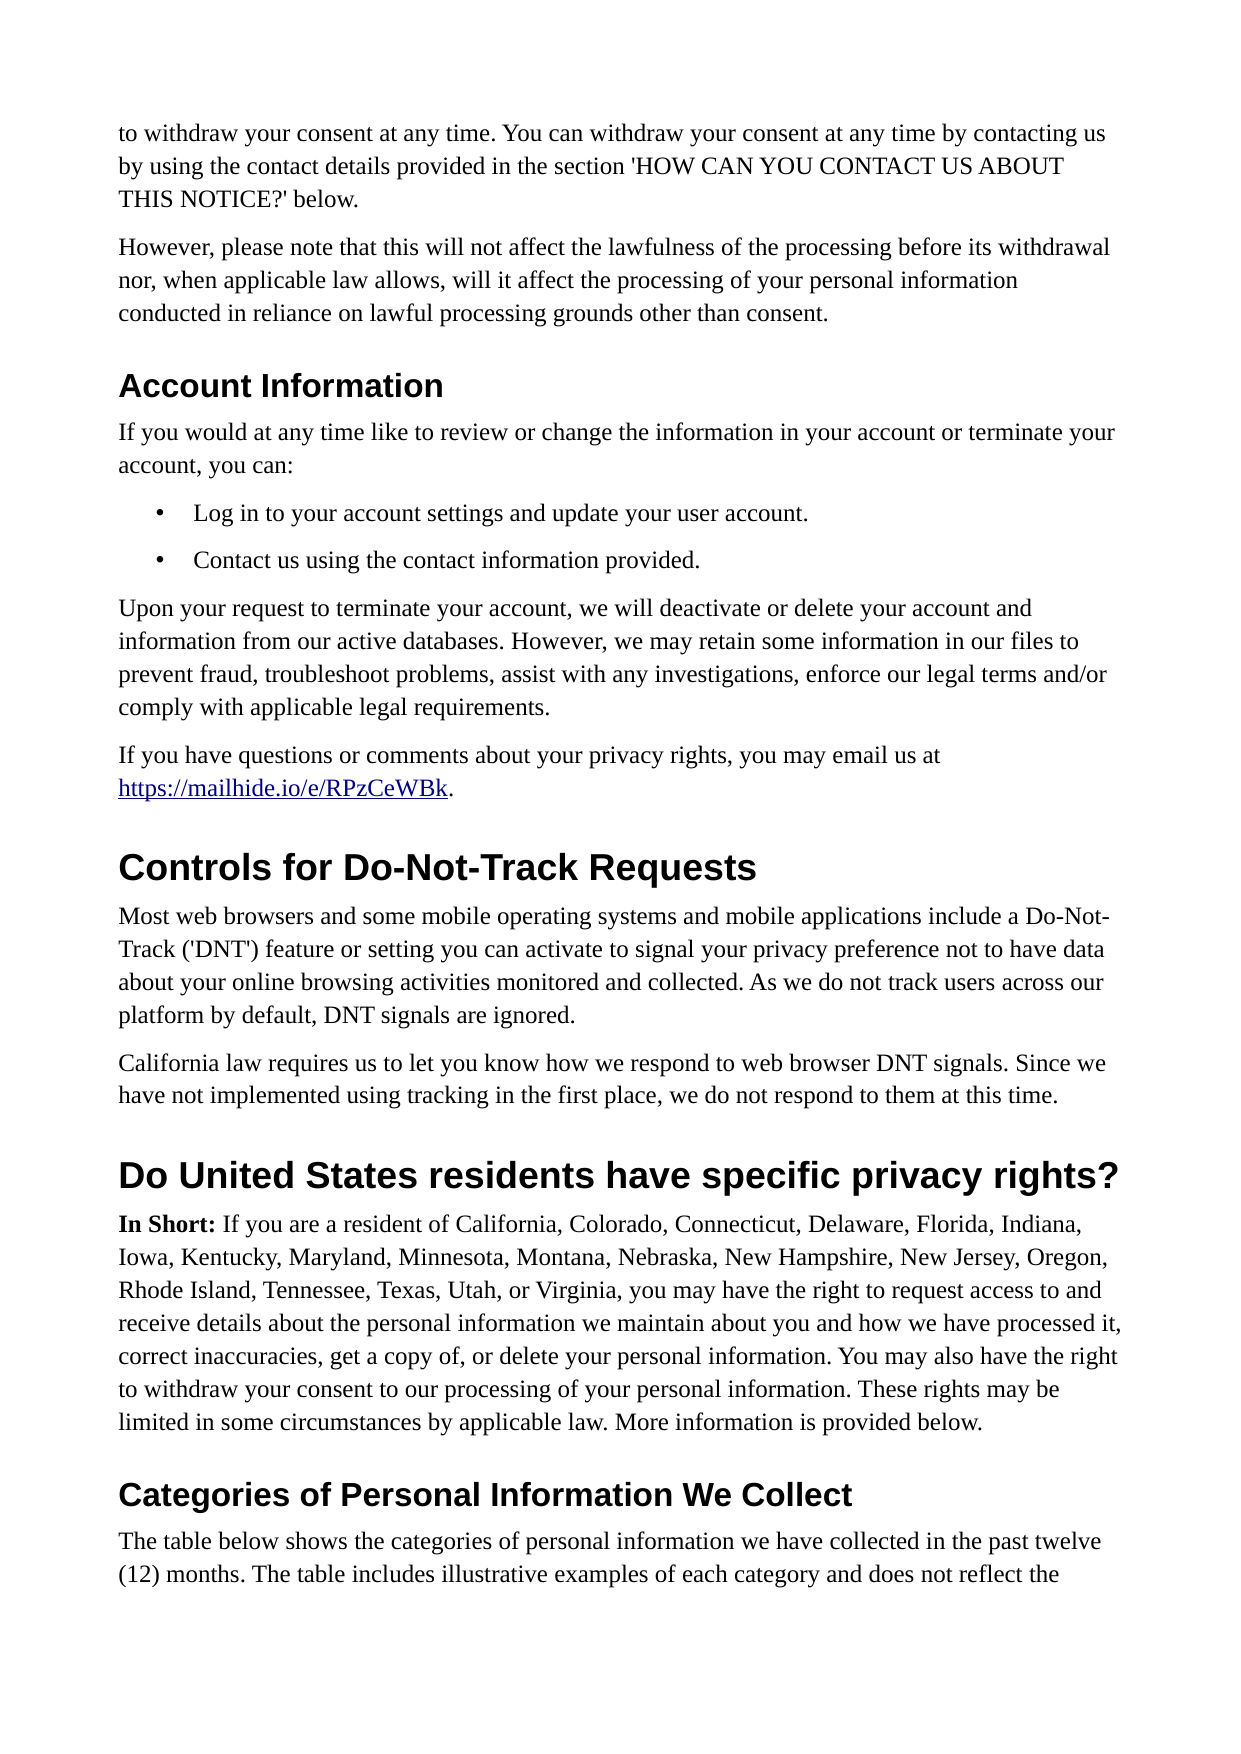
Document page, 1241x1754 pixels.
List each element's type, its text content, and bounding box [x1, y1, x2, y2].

subtitle Account Information [118, 366, 1122, 405]
text Most web browsers and some mobile operating systems and mobile applications include a Do-Not-Track ('DNT') feature or setting you can activate to signal your privacy preference not to have data about your online browsing activities monitored and collected. As we do not track users across our platform by default, DNT signals are ignored. [118, 901, 1122, 1029]
text Upon your request to terminate your account, we will deactivate or delete your account and information from our active databases. However, we may retain some information in our files to prevent fraud, troubleshoot problems, assist with any investigations, enforce our legal terms and/or comply with applicable legal requirements. [118, 593, 1122, 721]
list Contact us using the contact information provided. [156, 545, 1122, 574]
subtitle Do United States residents have specific privacy rights? [118, 1153, 1122, 1196]
text to withdraw your consent at any time. You can withdraw your consent at any time by contacting us by using the contact details provided in the section 'HOW CAN YOU CONTACT US ABOUT THIS NOTICE?' below. [118, 118, 1122, 213]
subtitle Controls for Do-Not-Track Requests [118, 845, 1122, 888]
list Log in to your account settings and update your user account. [156, 498, 1122, 527]
subtitle Categories of Personal Information We Collect [118, 1475, 1122, 1514]
text California law requires us to let you know how we respond to web browser DNT signals. Since we have not implemented using tracking in the first place, we do not respond to them at this time. [118, 1048, 1122, 1109]
text In Short: If you are a resident of California, Colorado, Connecticut, Delaware, Florida, Indiana, Iowa, Kentucky, Maryland, Minnesota, Montana, Nebraska, New Hampshire, New Jersey, Oregon, Rhode Island, Tennessee, Texas, Utah, or Virginia, you may have the right to request access to and receive details about the personal information we maintain about you and how we have processed it, correct inaccuracies, get a copy of, or delete your personal information. You may also have the right to withdraw your consent to our processing of your personal information. These rights may be limited in some circumstances by applicable law. More information is provided below. [118, 1209, 1122, 1436]
text The table below shows the categories of personal information we have collected in the past twelve (12) months. The table includes illustrative examples of each category and does not reflect the [118, 1526, 1122, 1588]
text If you would at any time like to review or change the information in your account or terminate your account, you can: [118, 417, 1122, 479]
text If you have questions or comments about your privacy rights, you may email us at https://mailhide.io/e/RPzCeWBk. [118, 740, 1122, 801]
text However, please note that this will not affect the lawfulness of the processing before its withdrawal nor, when applicable law allows, will it affect the processing of your personal information conducted in reliance on lawful processing grounds other than consent. [118, 232, 1122, 327]
